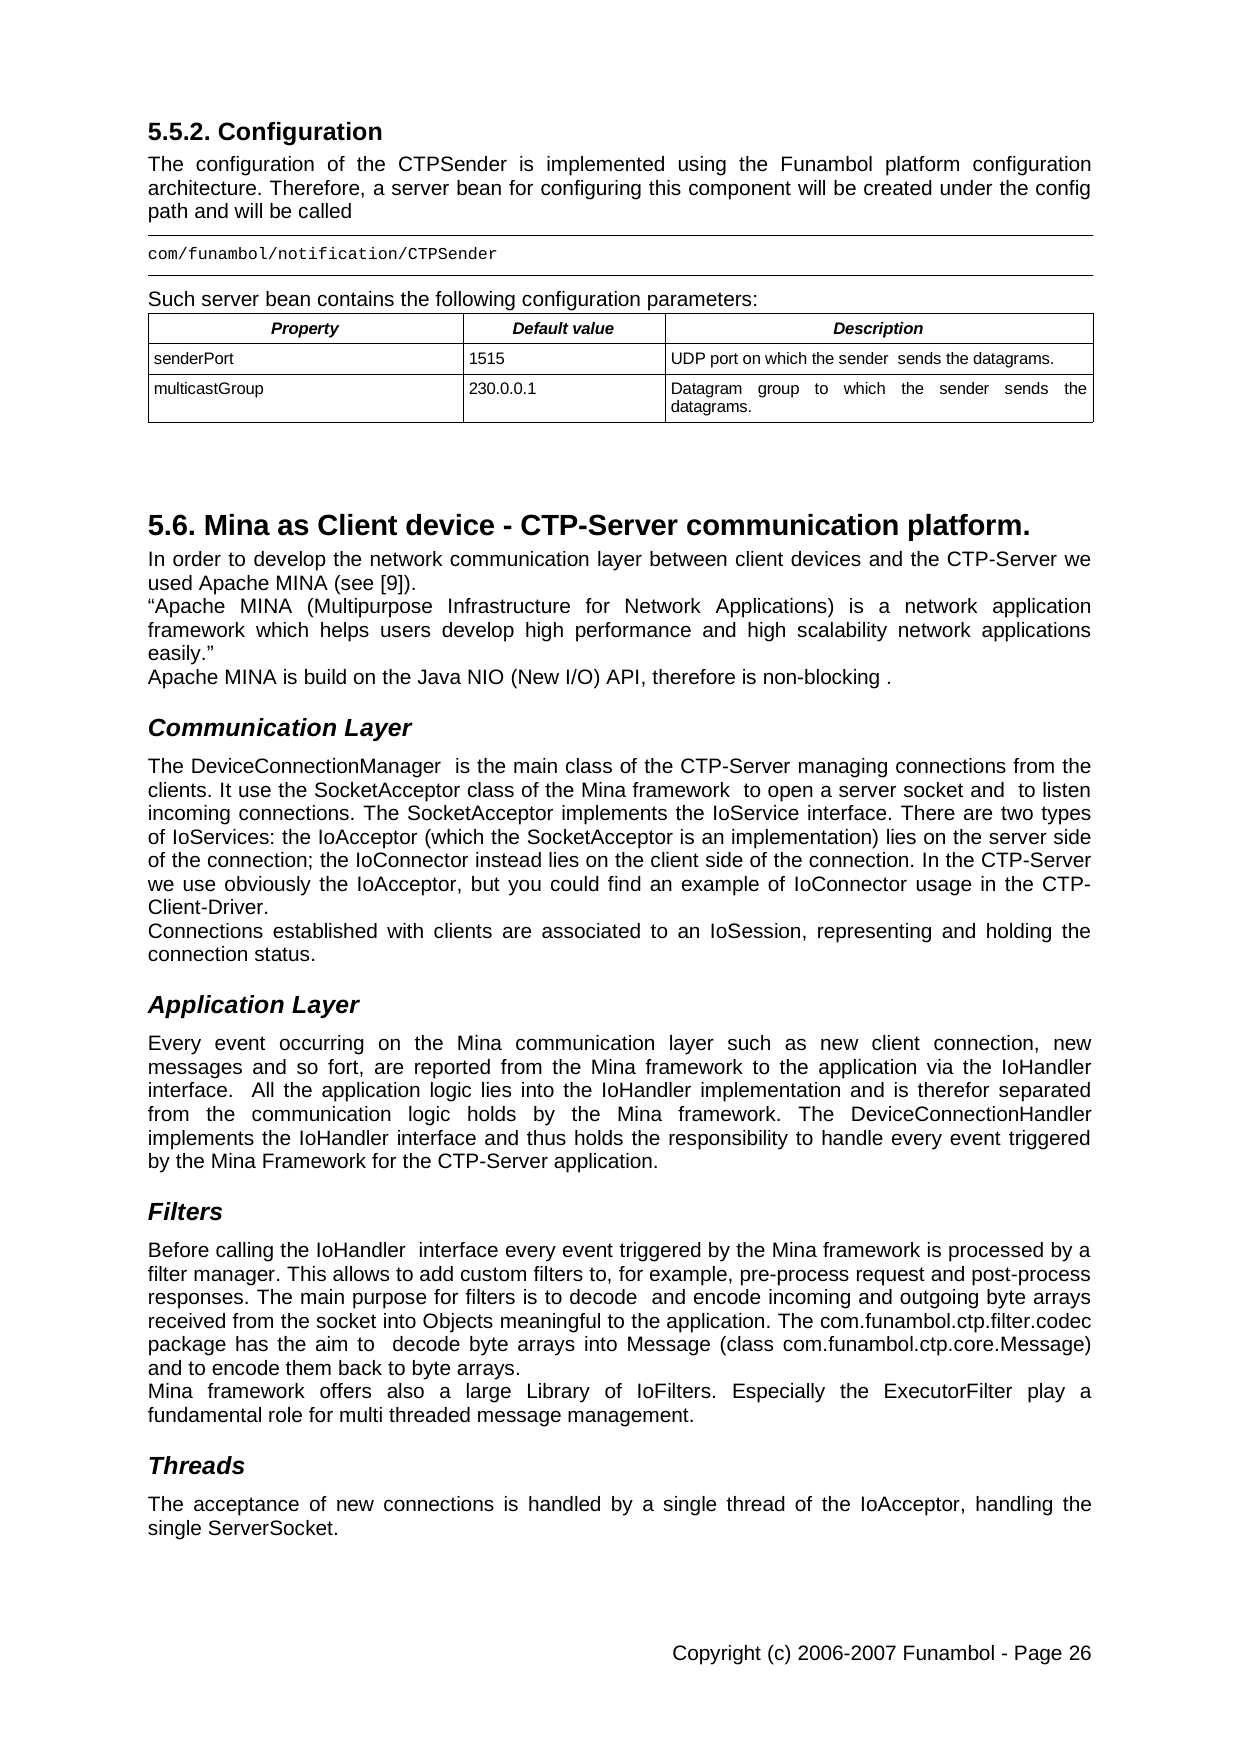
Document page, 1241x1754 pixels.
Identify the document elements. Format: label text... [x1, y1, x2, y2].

text The DeviceConnectionManager is the main class of the CTP-Server managing connections from the clients. It use the SocketAcceptor class of the Mina framework to open a server socket and to listen incoming connections. The SocketAcceptor implements the IoService interface. There are two types of IoServices: the IoAcceptor (which the SocketAcceptor is an implementation) lies on the server side of the connection; the IoConnector instead lies on the client side of the connection. In the CTP-Server we use obviously the IoAcceptor, but you could find an example of IoConnector usage in the CTP-Client-Driver. [148, 754, 1093, 919]
text “Apache MINA (Multipurpose Infrastructure for Network Applications) is a network application framework which helps users develop high performance and high scalability network applications easily.” [148, 595, 1093, 665]
text Apache MINA is build on the Java NIO (New I/O) API, therefore is non-blocking . [148, 665, 1093, 689]
text Mina framework offers also a large Library of IoFilters. Especially the ExecutorFilter play a fundamental role for multi threaded message management. [148, 1380, 1093, 1427]
subtitle Filters [148, 1198, 1093, 1226]
table_header Property [149, 314, 463, 343]
subtitle Threads [148, 1452, 1093, 1480]
table_header Default value [464, 314, 665, 343]
subtitle Configuration [148, 118, 1093, 146]
table_cell multicastGroup [149, 375, 463, 422]
table_cell UDP port on which the sender sends the datagrams. [666, 344, 1093, 374]
table_cell senderPort [149, 344, 463, 374]
text Such server bean contains the following configuration parameters: [148, 287, 1093, 311]
table_cell 230.0.0.1 [464, 375, 665, 422]
subtitle Communication Layer [148, 714, 1093, 742]
text In order to develop the network communication layer between client devices and the CTP-Server we used Apache MINA (see [9]). [148, 548, 1093, 595]
text The configuration of the CTPSender is implemented using the Funambol platform configuration architecture. Therefore, a server bean for configuring this component will be created under the config path and will be called [148, 152, 1093, 223]
text Connections established with clients are associated to an IoSession, representing and holding the connection status. [148, 919, 1093, 966]
text The acceptance of new connections is handled by a single thread of the IoAcceptor, handling the single ServerSocket. [148, 1492, 1093, 1539]
subtitle Mina as Client device - CTP-Server communication platform. [148, 509, 1093, 541]
subtitle Application Layer [148, 991, 1093, 1019]
table_header Description [666, 314, 1093, 343]
text Before calling the IoHandler interface every event triggered by the Mina framework is processed by a filter manager. This allows to add custom filters to, for example, pre-process request and post-process responses. The main purpose for filters is to decode and encode incoming and outgoing byte arrays received from the socket into Objects meaningful to the application. The com.funambol.ctp.filter.codec package has the aim to decode byte arrays into Message (class com.funambol.ctp.core.Message) and to encode them back to byte arrays. [148, 1239, 1093, 1380]
text com/funambol/notification/CTPSender [148, 236, 1093, 275]
table_cell Datagram group to which the sender sends the datagrams. [666, 375, 1093, 422]
table_cell 1515 [464, 344, 665, 374]
text Every event occurring on the Mina communication layer such as new client connection, new messages and so fort, are reported from the Mina framework to the application via the IoHandler interface. All the application logic lies into the IoHandler implementation and is therefor separated from the communication logic holds by the Mina framework. The DeviceConnectionHandler implements the IoHandler interface and thus holds the responsibility to handle every event triggered by the Mina Framework for the CTP-Server application. [148, 1032, 1093, 1173]
